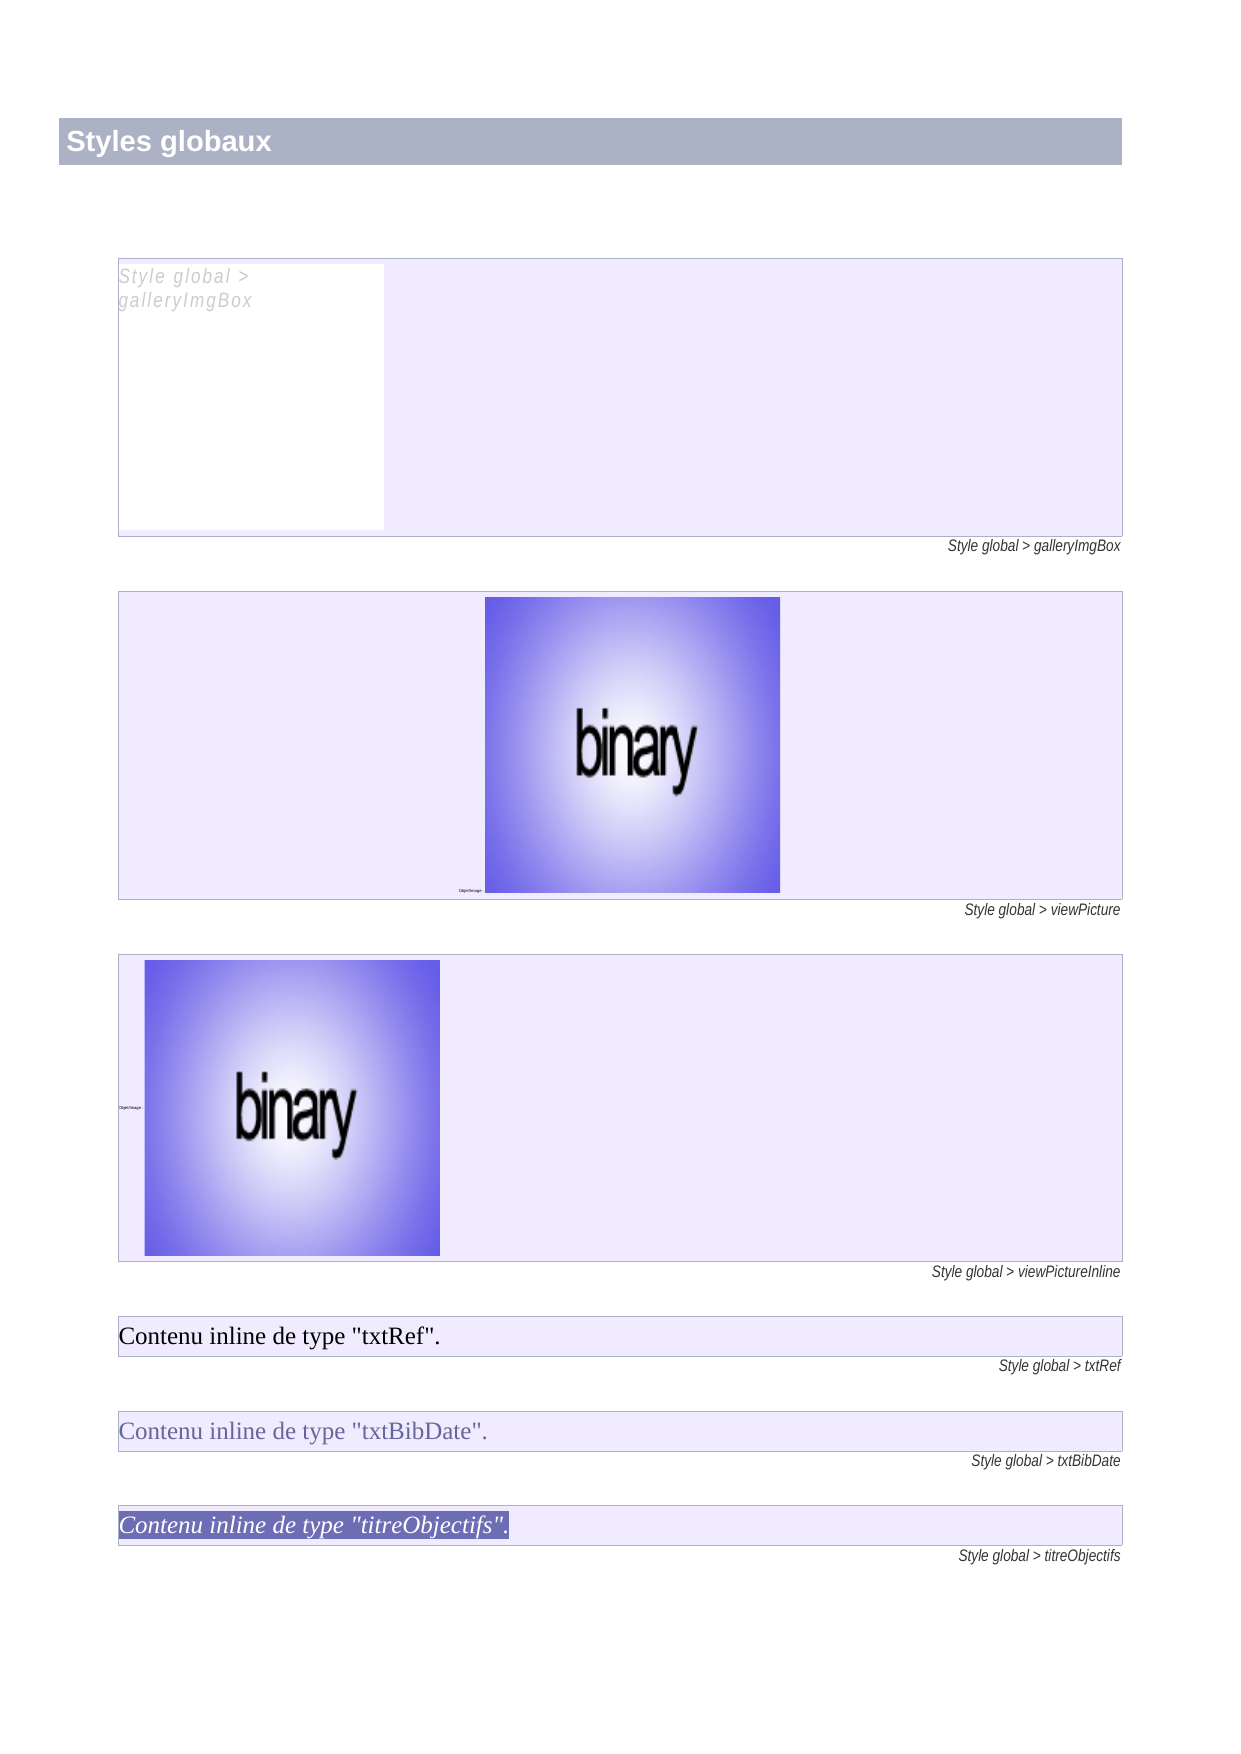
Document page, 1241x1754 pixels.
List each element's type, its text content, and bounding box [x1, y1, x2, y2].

table_header Objet/Image : [119, 592, 1122, 899]
picture [485, 597, 781, 893]
table_header Contenu inline de type "txtRef". [119, 1317, 1122, 1356]
table_header [119, 259, 1122, 536]
title Style global > galleryImgBox [118, 537, 1122, 555]
picture [144, 960, 440, 1256]
title Style global > txtBibDate [118, 1452, 1122, 1470]
title Style global > txtRef [118, 1357, 1122, 1375]
title Style global > titreObjectifs [118, 1546, 1122, 1564]
table_header Objet/Image : [119, 955, 1122, 1261]
title Style global > viewPicture [118, 900, 1122, 918]
table_header Contenu inline de type "titreObjectifs". [119, 1506, 1122, 1545]
title Styles globaux [60, 119, 1122, 164]
title Style global > viewPictureInline [118, 1262, 1122, 1281]
table_header Contenu inline de type "txtBibDate". [119, 1412, 1122, 1451]
